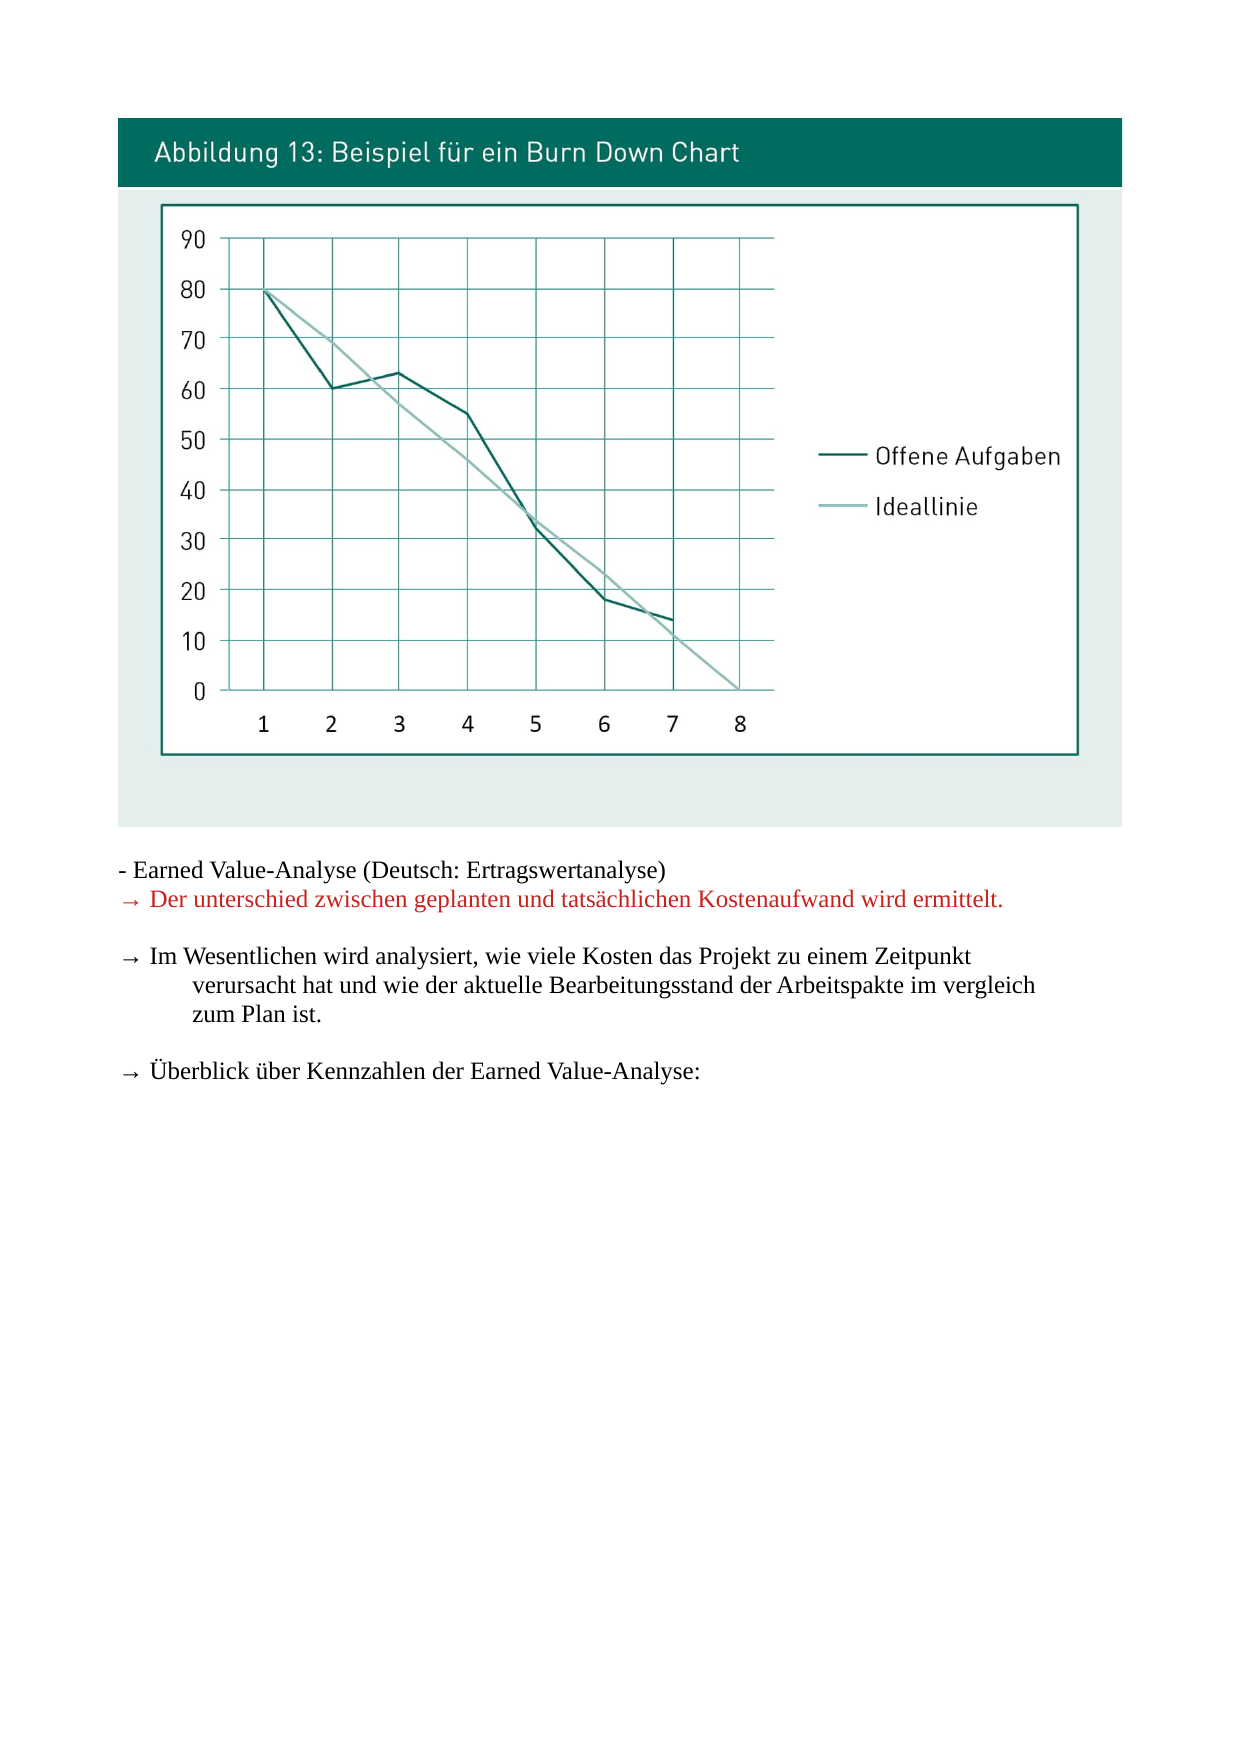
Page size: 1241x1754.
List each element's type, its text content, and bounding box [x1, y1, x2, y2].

text verursacht hat und wie der aktuelle Bearbeitungsstand der Arbeitspakte im vergleich [118, 970, 1122, 999]
text → Überblick über Kennzahlen der Earned Value-Analyse: [118, 1056, 1122, 1085]
text → Im Wesentlichen wird analysiert, wie viele Kosten das Projekt zu einem Zeitpunkt [118, 941, 1122, 970]
picture [118, 118, 1123, 827]
text - Earned Value-Analyse (Deutsch: Ertragswertanalyse) [118, 855, 1122, 884]
text → Der unterschied zwischen geplanten und tatsächlichen Kostenaufwand wird ermittelt. [118, 884, 1122, 912]
text zum Plan ist. [118, 999, 1122, 1027]
